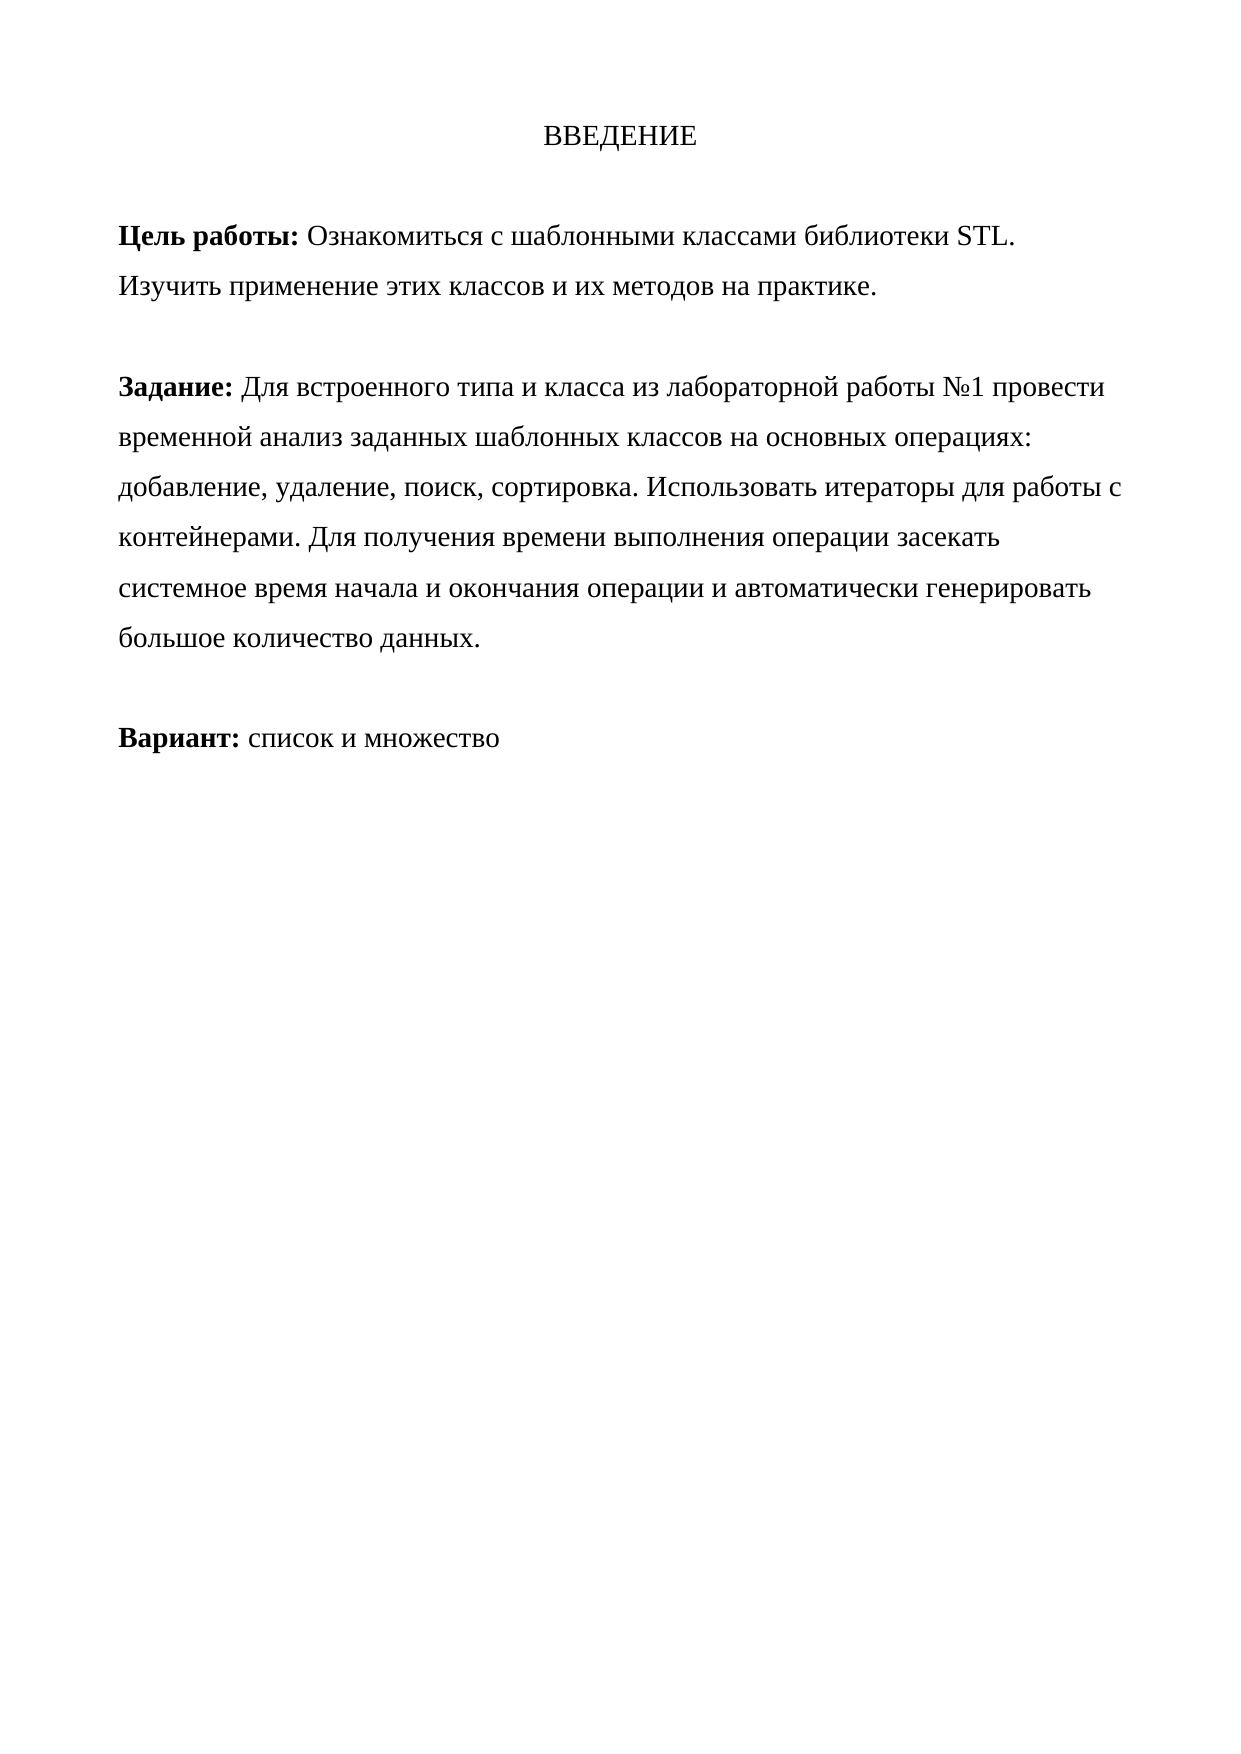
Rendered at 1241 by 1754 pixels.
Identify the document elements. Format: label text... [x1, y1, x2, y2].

text Цель работы: Ознакомиться с шаблонными классами библиотеки STL. Изучить применение этих классов и их методов на практике. [118, 218, 1122, 302]
text Задание: Для встроенного типа и класса из лабораторной работы №1 провести временной анализ заданных шаблонных классов на основных операциях: добавление, удаление, поиск, сортировка. Использовать итераторы для работы с контейнерами. Для получения времени выполнения операции засекать системное время начала и окончания операции и автоматически генерировать большое количество данных. [118, 369, 1122, 654]
text ВВЕДЕНИЕ [118, 118, 1122, 152]
text Вариант: список и множество [118, 720, 1122, 754]
